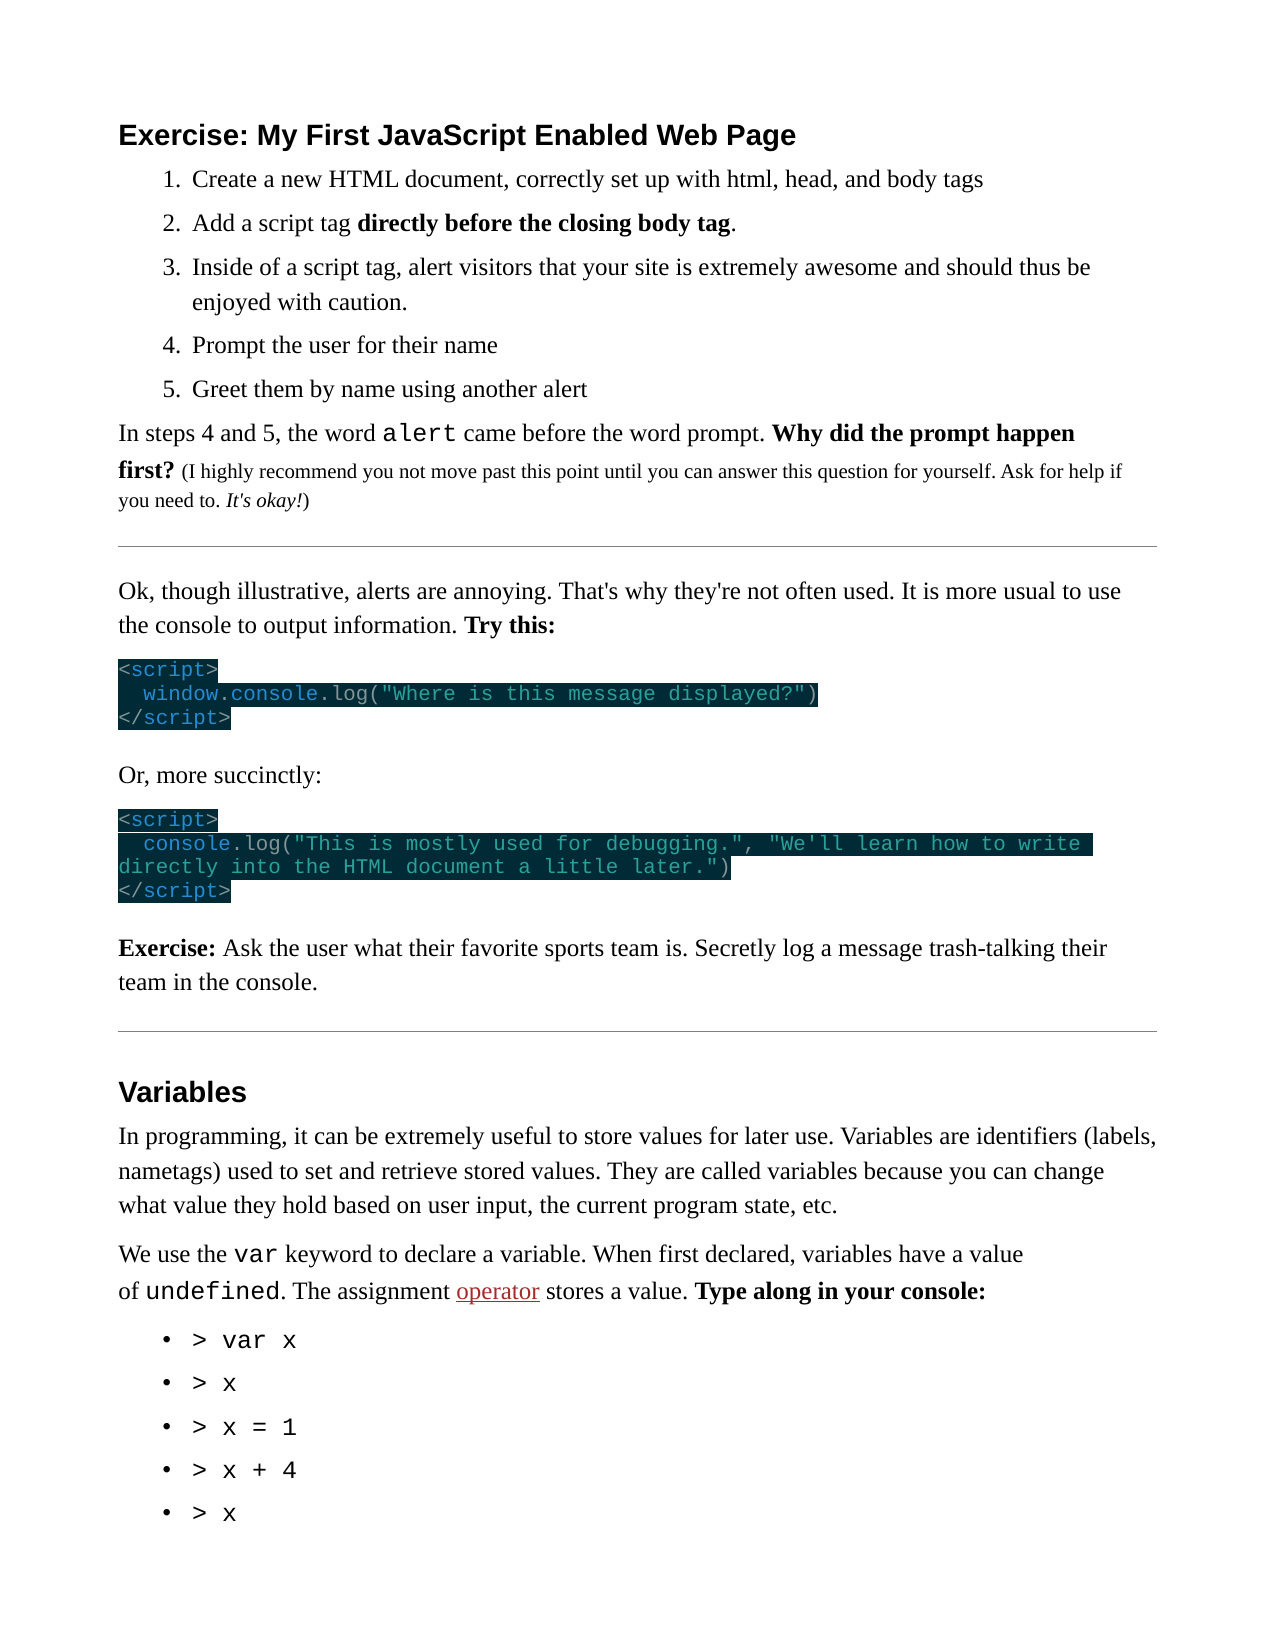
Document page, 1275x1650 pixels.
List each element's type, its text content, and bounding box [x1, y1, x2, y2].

text <script> [118, 809, 1157, 832]
text </script> [118, 707, 1157, 730]
text console.log("This is mostly used for debugging.", "We'll learn how to write directly into the HTML document a little later.") [118, 832, 1157, 880]
list > x = 1 [162, 1414, 1157, 1443]
list > var x [162, 1328, 1157, 1356]
list Add a script tag directly before the closing body tag. [162, 208, 1157, 237]
text Ok, though illustrative, alerts are annoying. That's why they're not often used. It is more usual to use the console to output information. Try this: [118, 576, 1157, 639]
text <script> [118, 659, 1157, 683]
subtitle Exercise: My First JavaScript Enabled Web Page [118, 118, 1157, 152]
text Or, more succinctly: [118, 760, 1157, 788]
text In steps 4 and 5, the word alert came before the word prompt. Why did the prompt happen first? (I highly recommend you not move past this point until you can answer this question for yourself. Ask for help if you need to. It's okay!) [118, 418, 1157, 512]
list > x + 4 [162, 1458, 1157, 1486]
subtitle Variables [118, 1075, 1157, 1109]
text window.console.log("Where is this message displayed?") [118, 683, 1157, 707]
list > x [162, 1371, 1157, 1399]
list Create a new HTML document, correctly set up with html, head, and body tags [162, 164, 1157, 193]
list Prompt the user for their name [162, 330, 1157, 359]
text In programming, it can be extremely useful to store values for later use. Variables are identifiers (labels, nametags) used to set and retrieve stored values. They are called variables because you can change what value they hold based on user input, the current program state, etc. [118, 1121, 1157, 1219]
list Greet them by name using another alert [162, 374, 1157, 403]
text Exercise: Ask the user what their favorite sports team is. Secretly log a message trash-talking their team in the console. [118, 933, 1157, 996]
list > x [162, 1501, 1157, 1529]
text We use the var keyword to declare a variable. When first declared, variables have a value of undefined. The assignment operator stores a value. Type along in your console: [118, 1239, 1157, 1307]
list Inside of a script tag, alert visitors that your site is extremely awesome and should thus be enjoyed with caution. [162, 252, 1157, 315]
text </script> [118, 880, 1157, 903]
